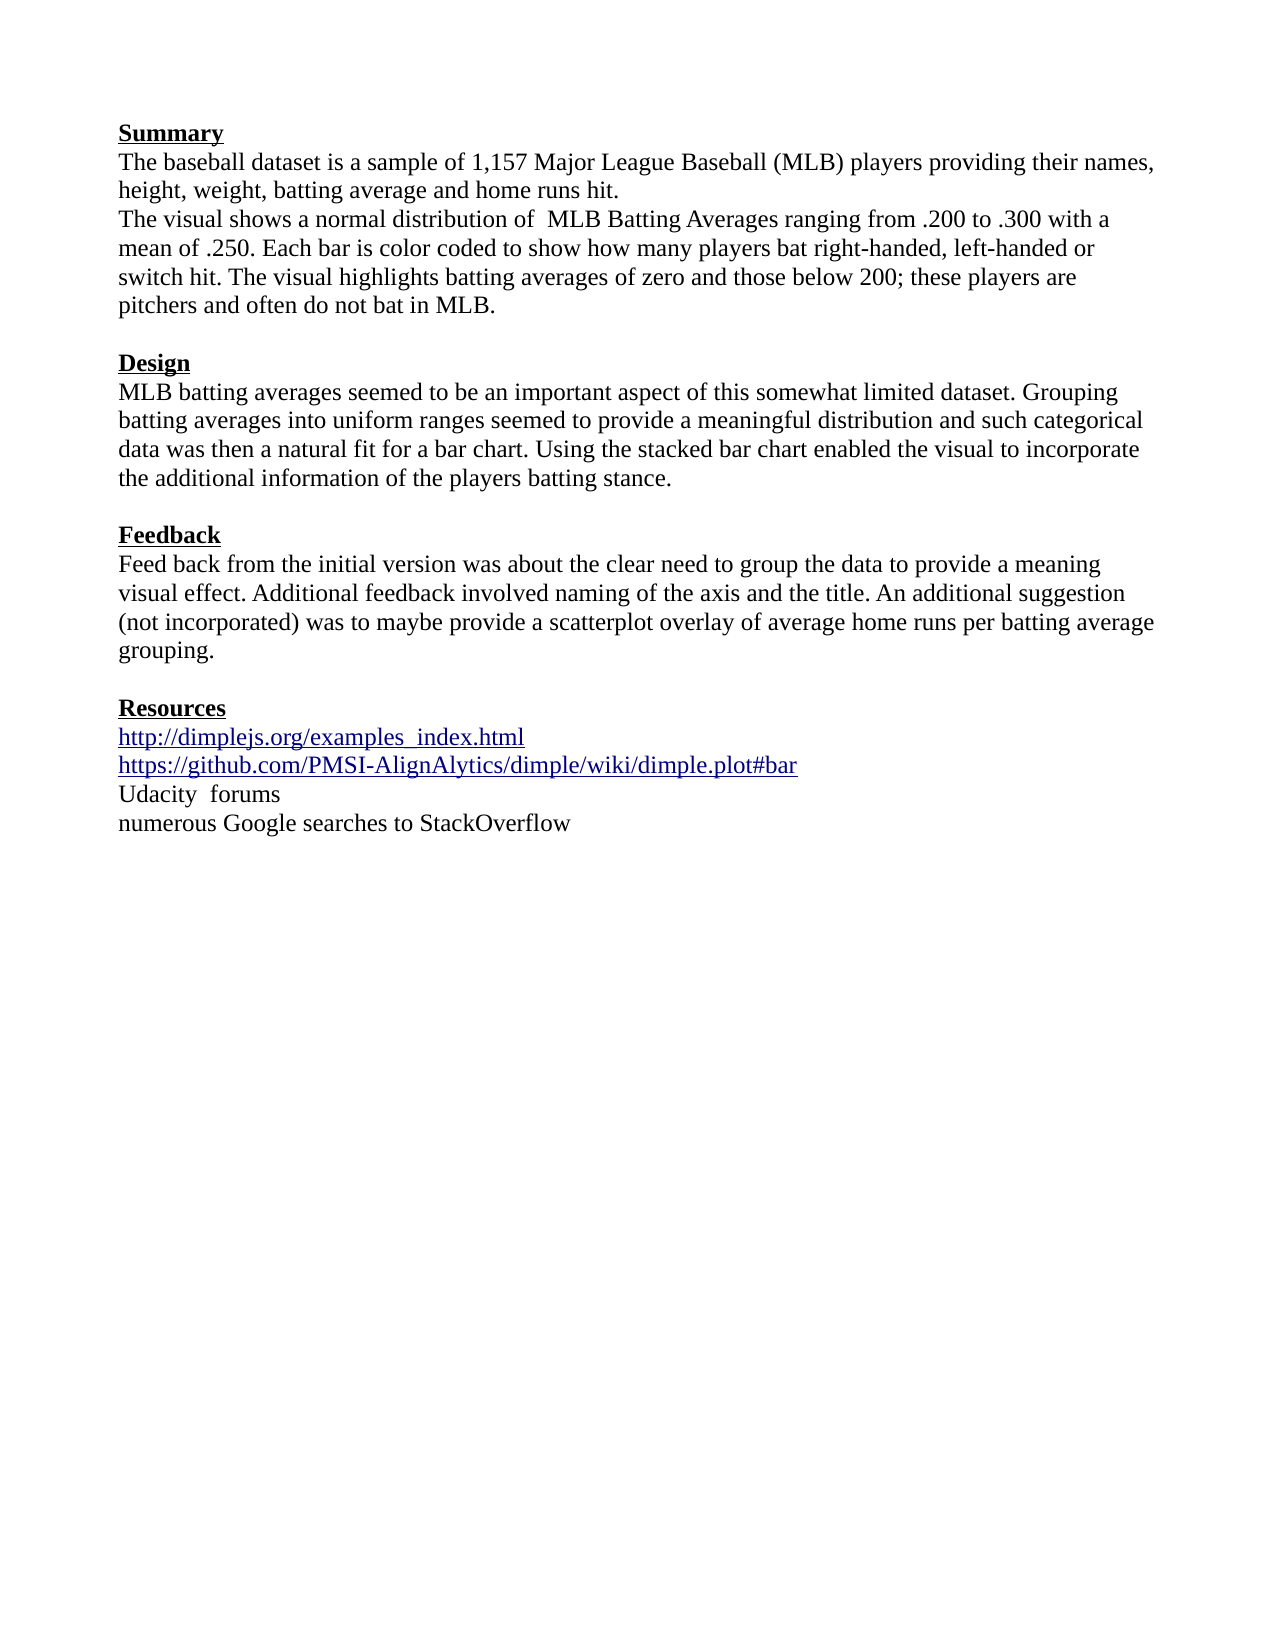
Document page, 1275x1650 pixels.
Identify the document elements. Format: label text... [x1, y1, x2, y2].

text Summary [118, 118, 1157, 147]
text Udacity forums [118, 779, 1157, 808]
text Feed back from the initial version was about the clear need to group the data to provide a meaning visual effect. Additional feedback involved naming of the axis and the title. An additional suggestion (not incorporated) was to maybe provide a scatterplot overlay of average home runs per batting average grouping. [118, 549, 1157, 664]
text numerous Google searches to StackOverflow [118, 808, 1157, 837]
text Feedback [118, 521, 1157, 549]
text The baseball dataset is a sample of 1,157 Major League Baseball (MLB) players providing their names, height, weight, batting average and home runs hit. [118, 147, 1157, 204]
text https://github.com/PMSI-AlignAlytics/dimple/wiki/dimple.plot#bar [118, 751, 1157, 779]
text MLB batting averages seemed to be an important aspect of this somewhat limited dataset. Grouping batting averages into uniform ranges seemed to provide a meaningful distribution and such categorical data was then a natural fit for a bar chart. Using the stacked bar chart enabled the visual to incorporate the additional information of the players batting stance. [118, 377, 1157, 492]
text Resources [118, 693, 1157, 722]
text Design [118, 348, 1157, 377]
text The visual shows a normal distribution of MLB Batting Averages ranging from .200 to .300 with a mean of .250. Each bar is color coded to show how many players bat right-handed, left-handed or switch hit. The visual highlights batting averages of zero and those below 200; these players are pitchers and often do not bat in MLB. [118, 204, 1157, 319]
text http://dimplejs.org/examples_index.html [118, 722, 1157, 751]
